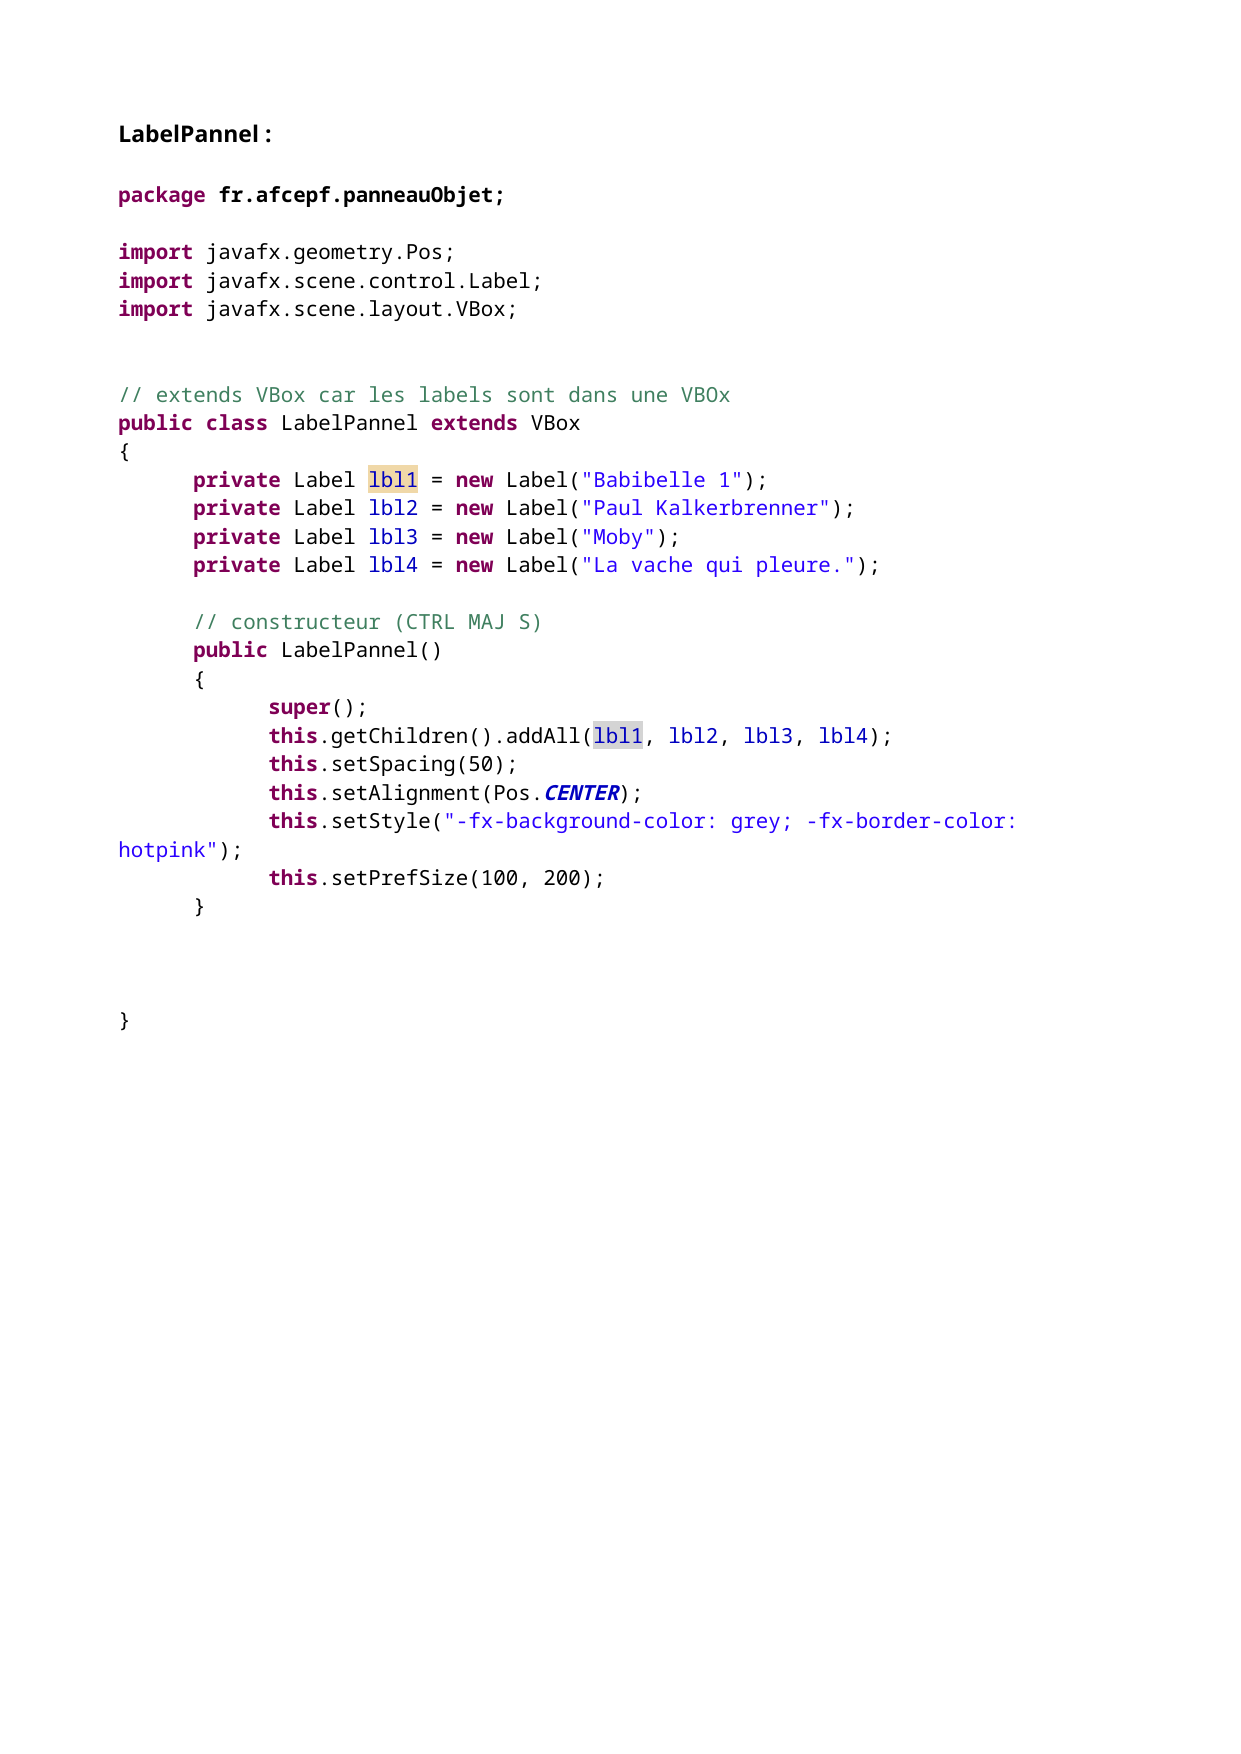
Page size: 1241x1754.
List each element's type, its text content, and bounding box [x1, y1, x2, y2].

text } [118, 892, 1122, 920]
text private Label lbl3 = new Label("Moby"); [118, 522, 1122, 550]
text this.setPrefSize(100, 200); [118, 863, 1122, 892]
text private Label lbl1 = new Label("Babibelle 1"); [118, 465, 1122, 493]
text this.setAlignment(Pos.CENTER); [118, 778, 1122, 806]
text public class LabelPannel extends VBox [118, 408, 1122, 437]
text import javafx.geometry.Pos; [118, 237, 1122, 266]
text this.getChildren().addAll(lbl1, lbl2, lbl3, lbl4); [118, 721, 1122, 749]
text this.setStyle("-fx-background-color: grey; -fx-border-color: hotpink"); [118, 806, 1122, 863]
text { [118, 437, 1122, 465]
text private Label lbl4 = new Label("La vache qui pleure."); [118, 550, 1122, 579]
text this.setSpacing(50); [118, 749, 1122, 778]
text import javafx.scene.layout.VBox; [118, 294, 1122, 323]
text private Label lbl2 = new Label("Paul Kalkerbrenner"); [118, 493, 1122, 522]
text public LabelPannel() [118, 636, 1122, 664]
text // extends VBox car les labels sont dans une VBOx [118, 380, 1122, 408]
text package fr.afcepf.panneauObjet; [118, 181, 1122, 209]
text } [118, 1005, 1122, 1034]
text // constructeur (CTRL MAJ S) [118, 607, 1122, 636]
text { [118, 664, 1122, 692]
text super(); [118, 692, 1122, 721]
text LabelPannel : [118, 118, 1122, 149]
text import javafx.scene.control.Label; [118, 266, 1122, 294]
